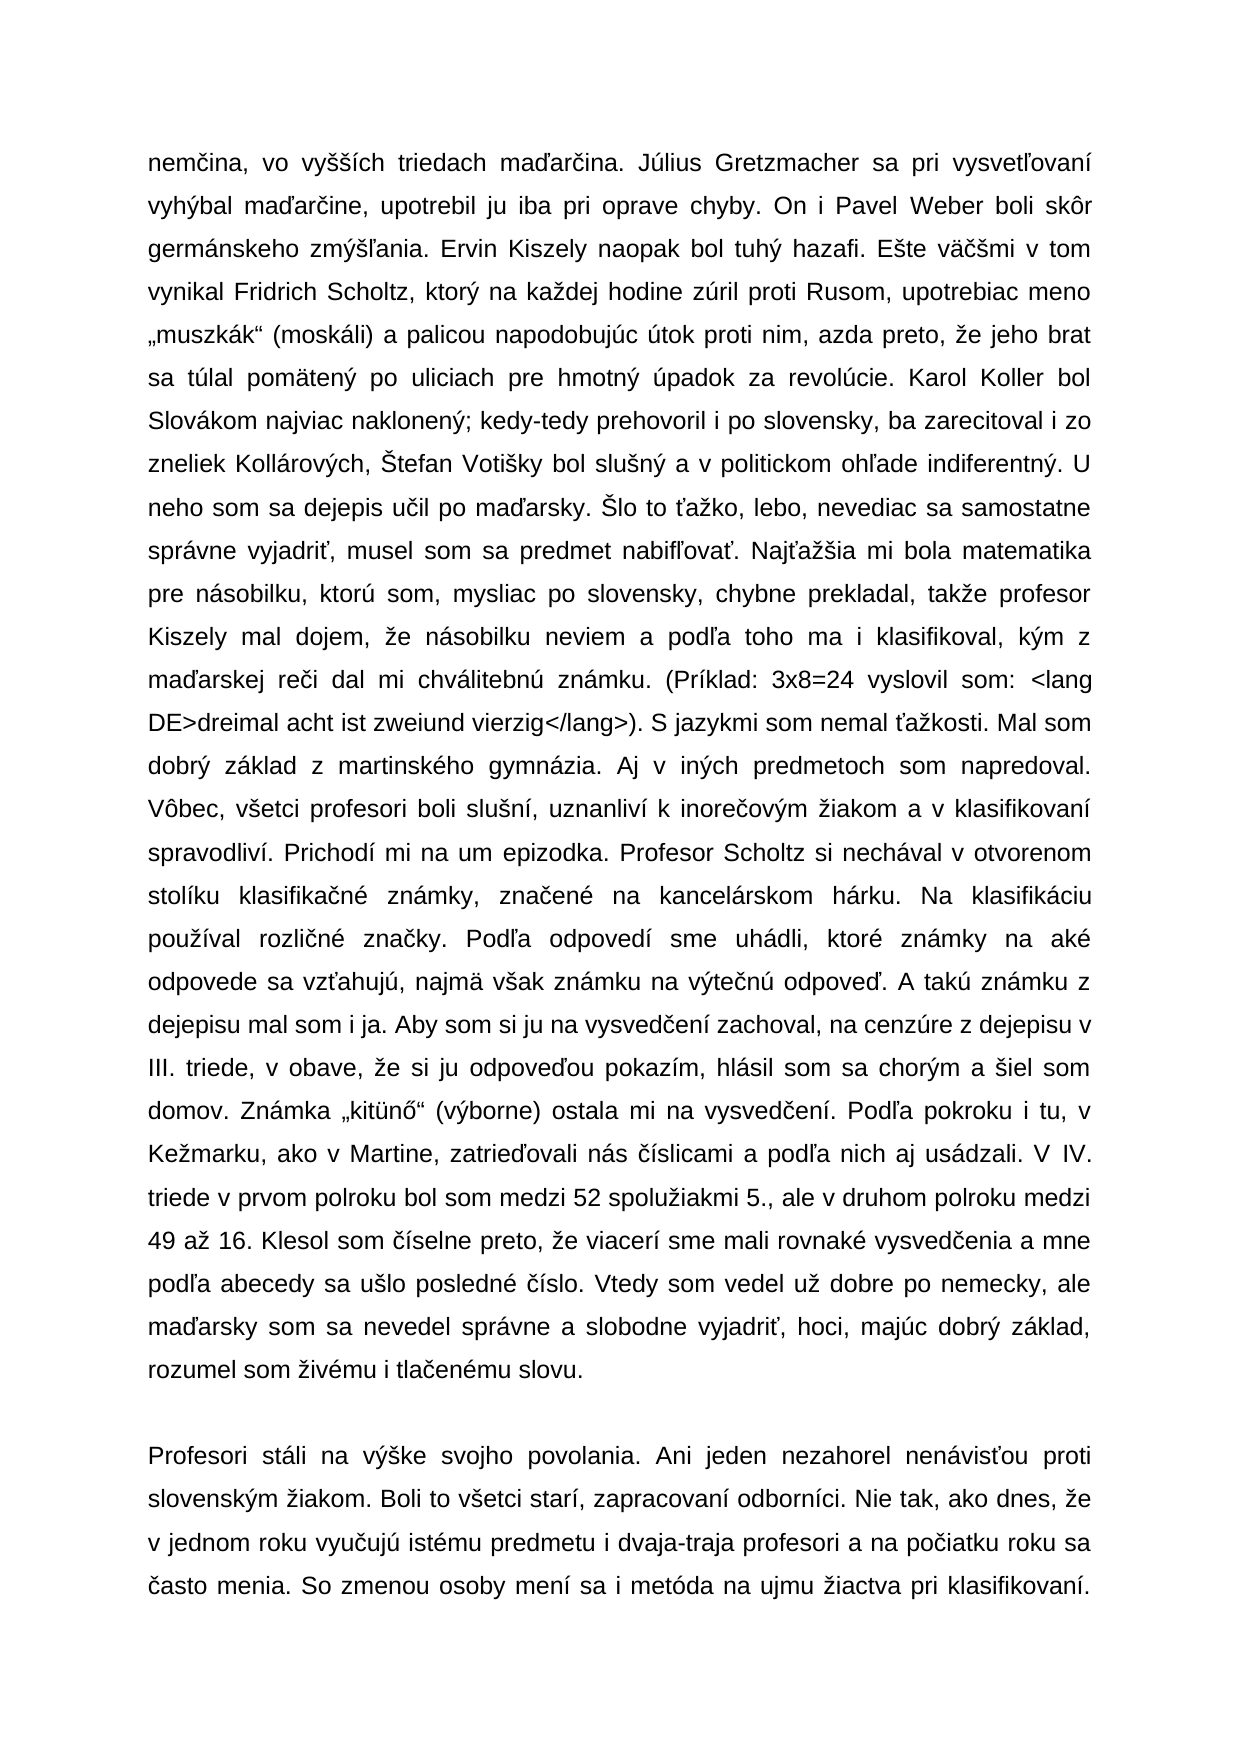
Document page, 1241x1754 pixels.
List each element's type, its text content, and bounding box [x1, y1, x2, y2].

text Profesori stáli na výške svojho povolania. Ani jeden nezahorel nenávisťou proti slovenským žiakom. Boli to všetci starí, zapracovaní odborníci. Nie tak, ako dnes, že v jednom roku vyučujú istému predmetu i dvaja-traja profesori a na počiatku roku sa často menia. So zmenou osoby mení sa i metóda na ujmu žiactva pri klasifikovaní. [148, 1441, 1093, 1599]
text nemčina, vo vyšších triedach maďarčina. Július Gretzmacher sa pri vysvetľovaní vyhýbal maďarčine, upotrebil ju iba pri oprave chyby. On i Pavel Weber boli skôr germánskeho zmýšľania. Ervin Kiszely naopak bol tuhý hazafi. Ešte väčšmi v tom vynikal Fridrich Scholtz, ktorý na každej hodine zúril proti Rusom, upotrebiac meno „muszkák“ (moskáli) a palicou napodobujúc útok proti nim, azda preto, že jeho brat sa túlal pomätený po uliciach pre hmotný úpadok za revolúcie. Karol Koller bol Slovákom najviac naklonený; kedy-tedy prehovoril i po slovensky, ba zarecitoval i zo zneliek Kollárových, Štefan Votišky bol slušný a v politickom ohľade indiferentný. U neho som sa dejepis učil po maďarsky. Šlo to ťažko, lebo, nevediac sa samostatne správne vyjadriť, musel som sa predmet nabifľovať. Najťažšia mi bola matematika pre násobilku, ktorú som, mysliac po slovensky, chybne prekladal, takže profesor Kiszely mal dojem, že násobilku neviem a podľa toho ma i klasifikoval, kým z maďarskej reči dal mi chválitebnú známku. (Príklad: 3x8=24 vyslovil som: <lang DE>dreimal acht ist zweiund vierzig</lang>). S jazykmi som nemal ťažkosti. Mal som dobrý základ z martinského gymnázia. Aj v iných predmetoch som napredoval. Vôbec, všetci profesori boli slušní, uznanliví k inorečovým žiakom a v klasifikovaní spravodliví. Prichodí mi na um epizodka. Profesor Scholtz si nechával v otvorenom stolíku klasifikačné známky, značené na kancelárskom hárku. Na klasifikáciu používal rozličné značky. Podľa odpovedí sme uhádli, ktoré známky na aké odpovede sa vzťahujú, najmä však známku na výtečnú odpoveď. A takú známku z dejepisu mal som i ja. Aby som si ju na vysvedčení zachoval, na cenzúre z dejepisu v III. triede, v obave, že si ju odpoveďou pokazím, hlásil som sa chorým a šiel som domov. Známka „kitünő“ (výborne) ostala mi na vysvedčení. Podľa pokroku i tu, v Kežmarku, ako v Martine, zatrieďovali nás číslicami a podľa nich aj usádzali. V IV. triede v prvom polroku bol som medzi 52 spolužiakmi 5., ale v druhom polroku medzi 49 až 16. Klesol som číselne preto, že viacerí sme mali rovnaké vysvedčenia a mne podľa abecedy sa ušlo posledné číslo. Vtedy som vedel už dobre po nemecky, ale maďarsky som sa nevedel správne a slobodne vyjadriť, hoci, majúc dobrý základ, rozumel som živému i tlačenému slovu. [148, 148, 1093, 1384]
